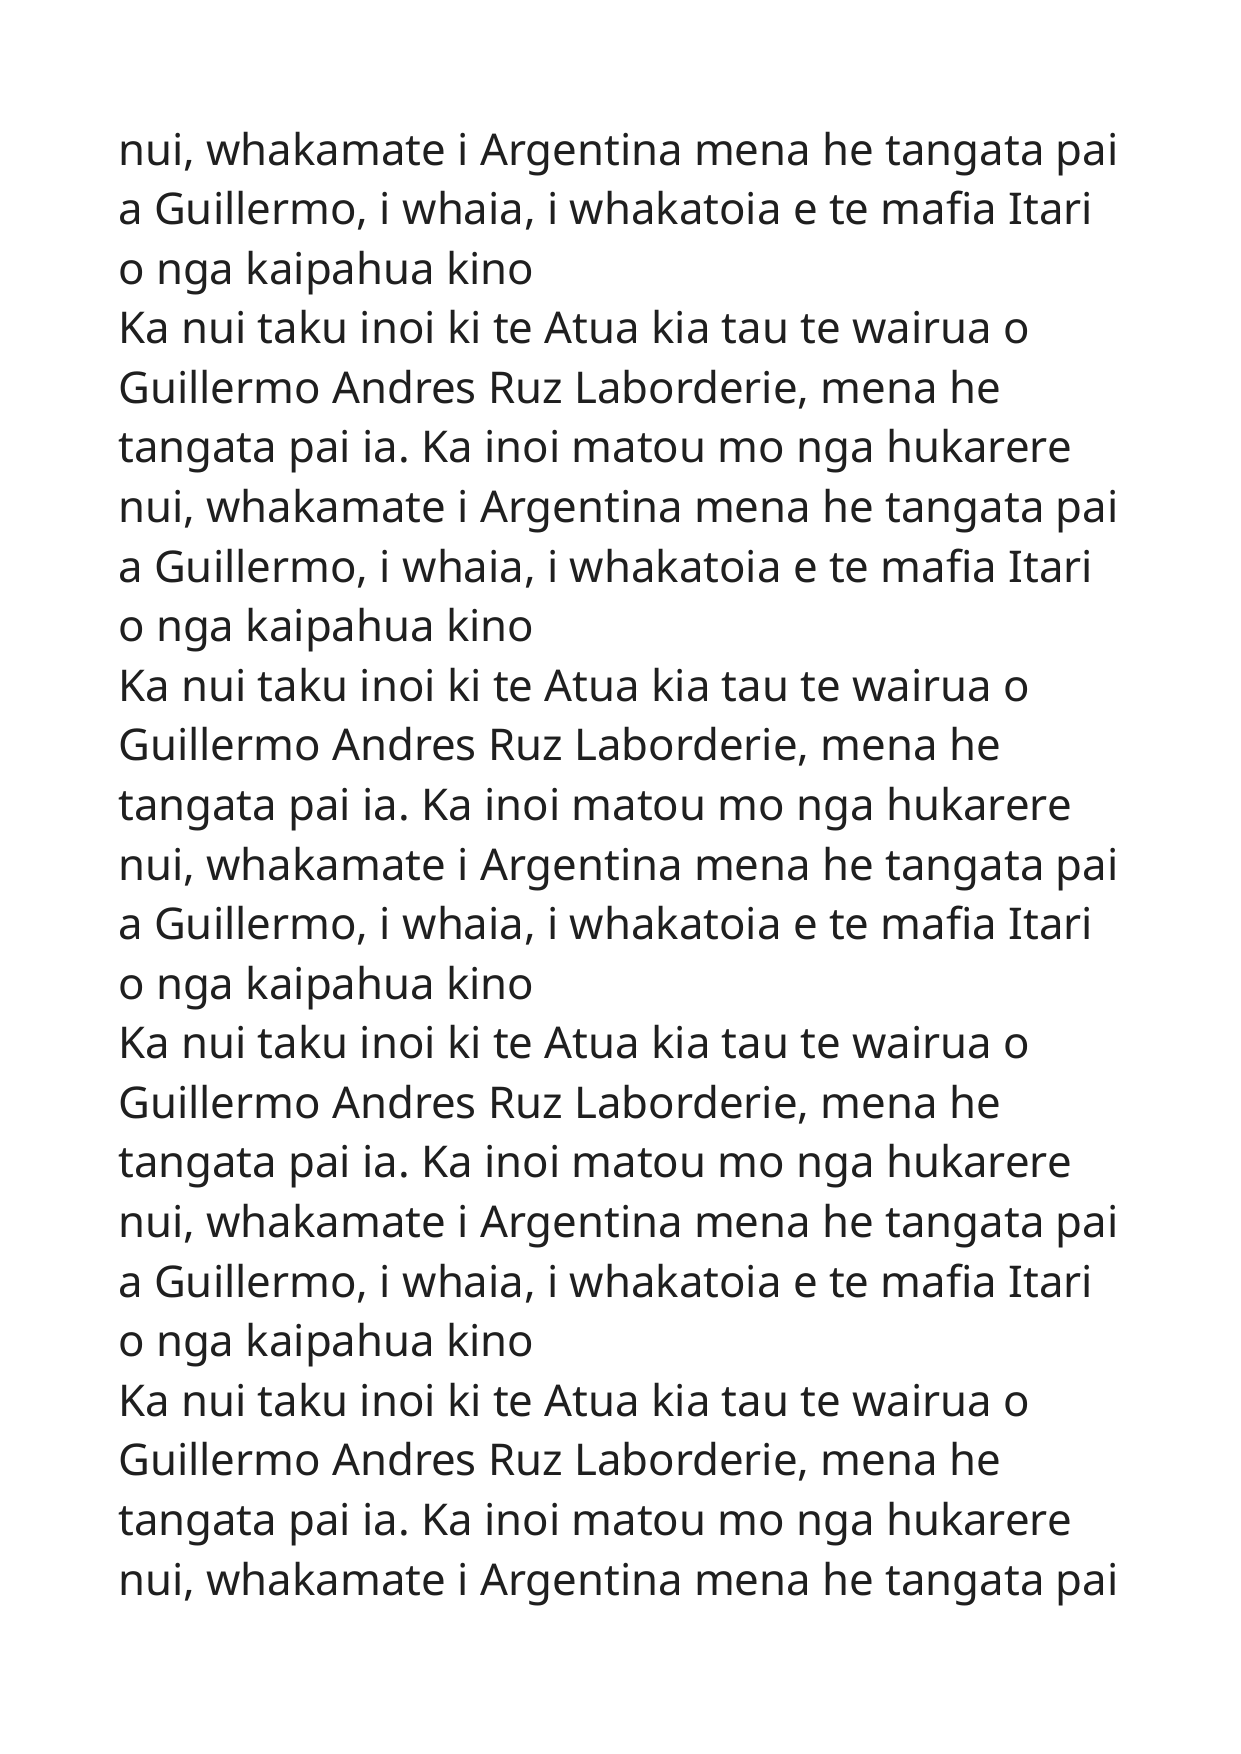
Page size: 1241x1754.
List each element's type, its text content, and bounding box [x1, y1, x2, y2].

text Ka nui taku inoi ki te Atua kia tau te wairua o Guillermo Andres Ruz Laborderie, mena he tangata pai ia. Ka inoi matou mo nga hukarere nui, whakamate i Argentina mena he tangata pai a Guillermo, i whaia, i whakatoia e te mafia Itari o nga kaipahua kino [118, 297, 1122, 654]
text nui, whakamate i Argentina mena he tangata pai a Guillermo, i whaia, i whakatoia e te mafia Itari o nga kaipahua kino [118, 118, 1122, 297]
text Ka nui taku inoi ki te Atua kia tau te wairua o Guillermo Andres Ruz Laborderie, mena he tangata pai ia. Ka inoi matou mo nga hukarere nui, whakamate i Argentina mena he tangata pai [118, 1369, 1122, 1608]
text Ka nui taku inoi ki te Atua kia tau te wairua o Guillermo Andres Ruz Laborderie, mena he tangata pai ia. Ka inoi matou mo nga hukarere nui, whakamate i Argentina mena he tangata pai a Guillermo, i whaia, i whakatoia e te mafia Itari o nga kaipahua kino [118, 654, 1122, 1012]
text Ka nui taku inoi ki te Atua kia tau te wairua o Guillermo Andres Ruz Laborderie, mena he tangata pai ia. Ka inoi matou mo nga hukarere nui, whakamate i Argentina mena he tangata pai a Guillermo, i whaia, i whakatoia e te mafia Itari o nga kaipahua kino [118, 1012, 1122, 1369]
